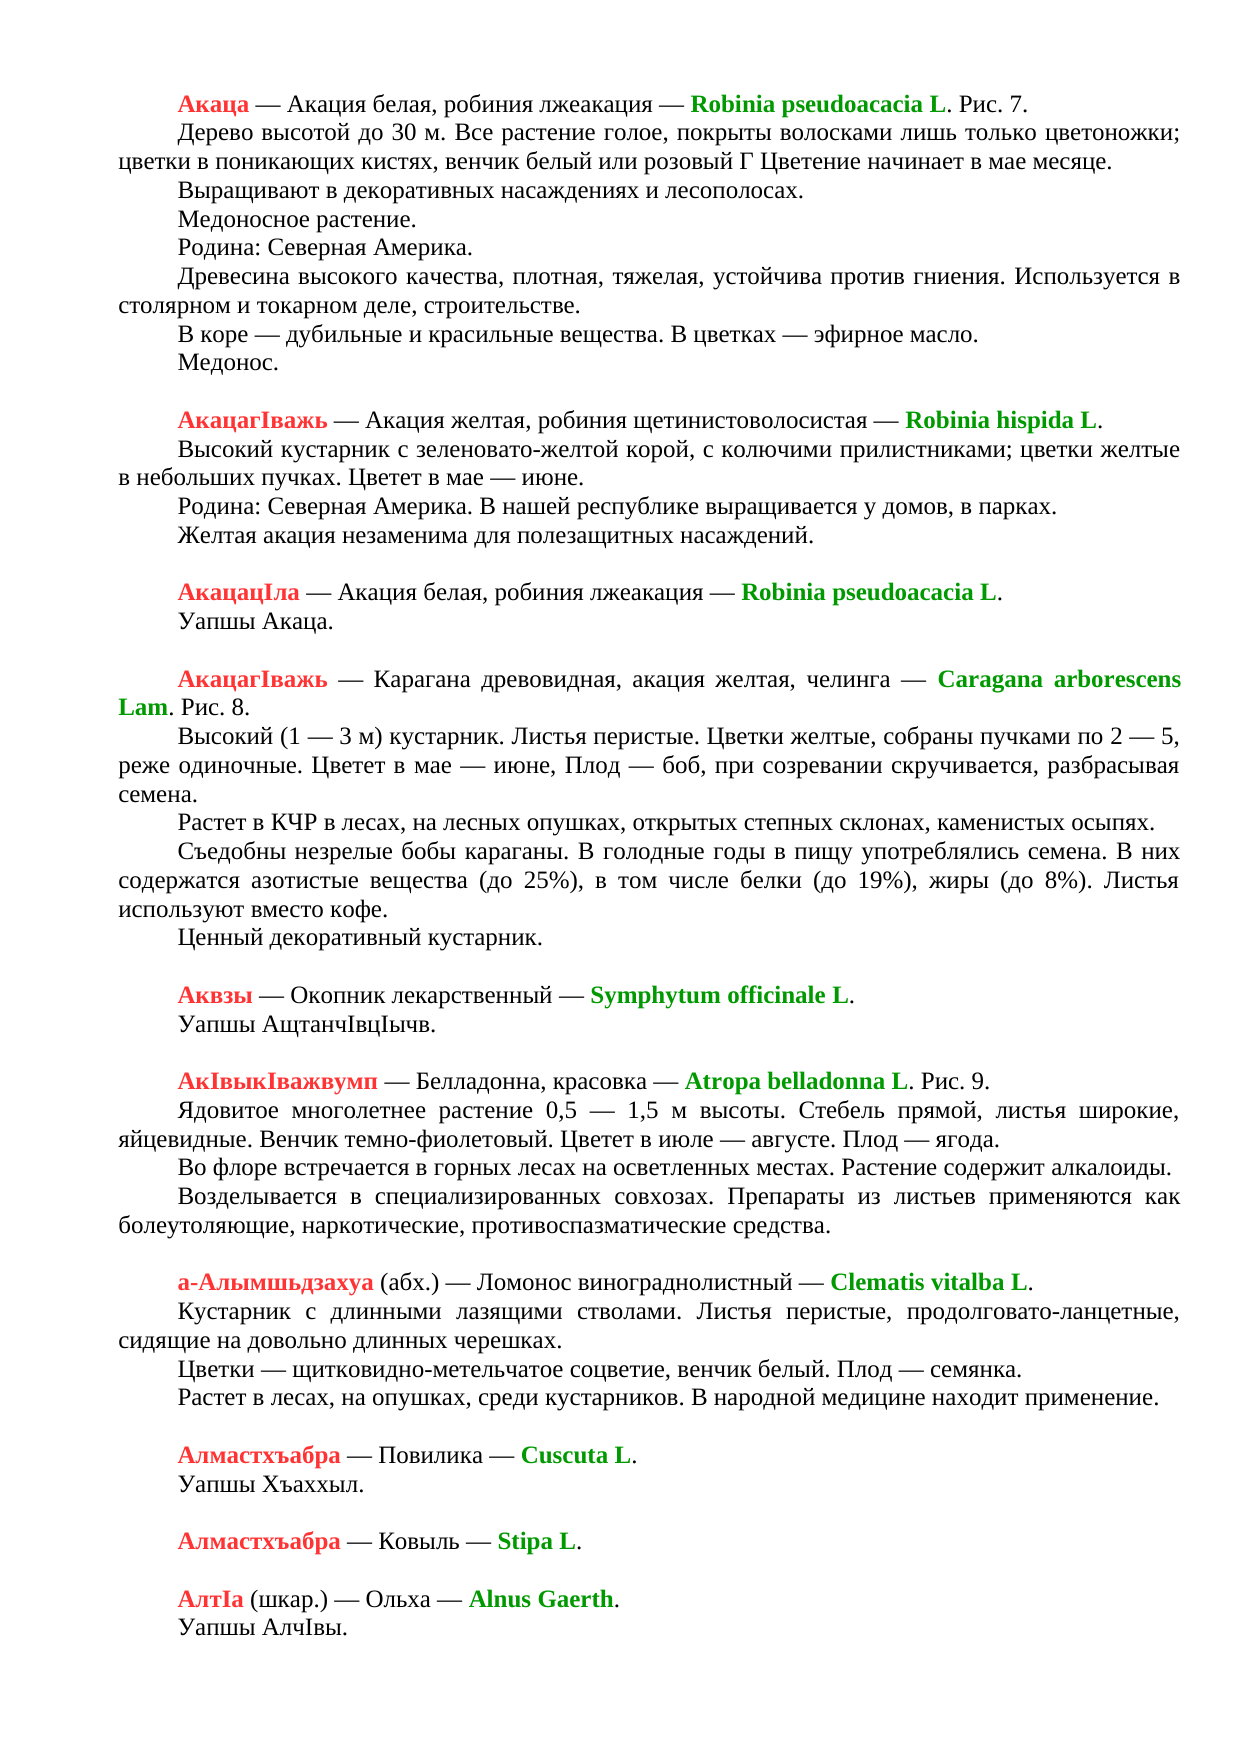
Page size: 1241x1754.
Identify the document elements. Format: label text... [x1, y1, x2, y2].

text Ценный декоративный кустарник. [118, 922, 1181, 951]
text Во флоре встречается в горных лесах на осветленных местах. Растение содержит алкалоиды. [118, 1152, 1181, 1181]
text Медоносное растение. [118, 204, 1181, 232]
text Алмастхъабра — Ковыль — Stipa L. [118, 1526, 1181, 1555]
text АкацагIважь — Карагана древовидная, акация желтая, челинга — Caragana arborescens Lam. Рис. 8. [118, 664, 1181, 721]
text АкацацIла — Акация белая, робиния лжеакация — Robinia pseudoacacia L. [118, 577, 1181, 606]
text Цветки — щитковидно-метельчатое соцветие, венчик белый. Плод — семянка. [118, 1354, 1181, 1382]
text Уапшы АщтанчIвцIычв. [118, 1009, 1181, 1037]
text Желтая акация незаменима для полезащитных насаждений. [118, 520, 1181, 549]
text АлтIа (шкар.) — Ольха — Alnus Gaerth. [118, 1584, 1181, 1612]
text АкацагIважь — Акация желтая, робиния щетинистоволосистая — Robinia hispida L. [118, 405, 1181, 434]
text Выращивают в декоративных насаждениях и лесополосах. [118, 175, 1181, 204]
text Родина: Северная Америка. В нашей республике выращивается у домов, в парках. [118, 491, 1181, 520]
text Ядовитое многолетнее растение 0,5 — 1,5 м высоты. Стебель прямой, листья широкие, яйцевидные. Венчик темно-фиолетовый. Цветет в июле — августе. Плод — ягода. [118, 1095, 1181, 1152]
text Алмастхъабра — Повилика — Cuscuta L. [118, 1440, 1181, 1469]
text Медонос. [118, 347, 1181, 376]
text Уапшы Акаца. [118, 606, 1181, 635]
text Съедобны незрелые бобы караганы. В голодные годы в пищу употреблялись семена. В них содержатся азотистые вещества (до 25%), в том числе белки (до 19%), жиры (до 8%). Листья используют вместо кофе. [118, 836, 1181, 922]
text Родина: Северная Америка. [118, 232, 1181, 261]
text Аквзы — Окопник лекарственный — Symphytum officinale L. [118, 980, 1181, 1009]
text а-Алымшьдзахуа (абх.) — Ломонос винограднолистный — Clematis vitalba L. [118, 1267, 1181, 1296]
text Акаца — Акация белая, робиния лжеакация — Robinia pseudoacacia L. Рис. 7. [118, 89, 1181, 117]
text Растет в КЧР в лесах, на лесных опушках, открытых степных склонах, каменистых осыпях. [118, 807, 1181, 836]
text В коре — дубильные и красильные вещества. В цветках — эфирное масло. [118, 319, 1181, 347]
text Возделывается в специализированных совхозах. Препараты из листьев применяются как болеутоляющие, наркотические, противоспазматические средства. [118, 1181, 1181, 1239]
text Дерево высотой до 30 м. Все растение голое, покрыты волосками лишь только цветоножки; цветки в поникающих кистях, венчик белый или розовый Г Цветение начинает в мае месяце. [118, 117, 1181, 175]
text АкIвыкIважвумп — Белладонна, красовка — Atropa belladonna L. Рис. 9. [118, 1066, 1181, 1095]
text Уапшы Хъаххыл. [118, 1469, 1181, 1497]
text Высокий (1 — 3 м) кустарник. Листья перистые. Цветки желтые, собраны пучками по 2 — 5, реже одиночные. Цветет в мае — июне, Плод — боб, при созревании скручивается, разбрасывая семена. [118, 721, 1181, 807]
text Кустарник с длинными лазящими стволами. Листья перистые, продолговато-ланцетные, сидящие на довольно длинных черешках. [118, 1296, 1181, 1354]
text Древесина высокого качества, плотная, тяжелая, устойчива против гниения. Используется в столярном и токарном деле, строительстве. [118, 261, 1181, 319]
text Уапшы АлчIвы. [118, 1612, 1181, 1641]
text Высокий кустарник с зеленовато-желтой корой, с колючими прилистниками; цветки желтые в небольших пучках. Цветет в мае — июне. [118, 434, 1181, 491]
text Растет в лесах, на опушках, среди кустарников. В народной медицине находит применение. [118, 1382, 1181, 1411]
